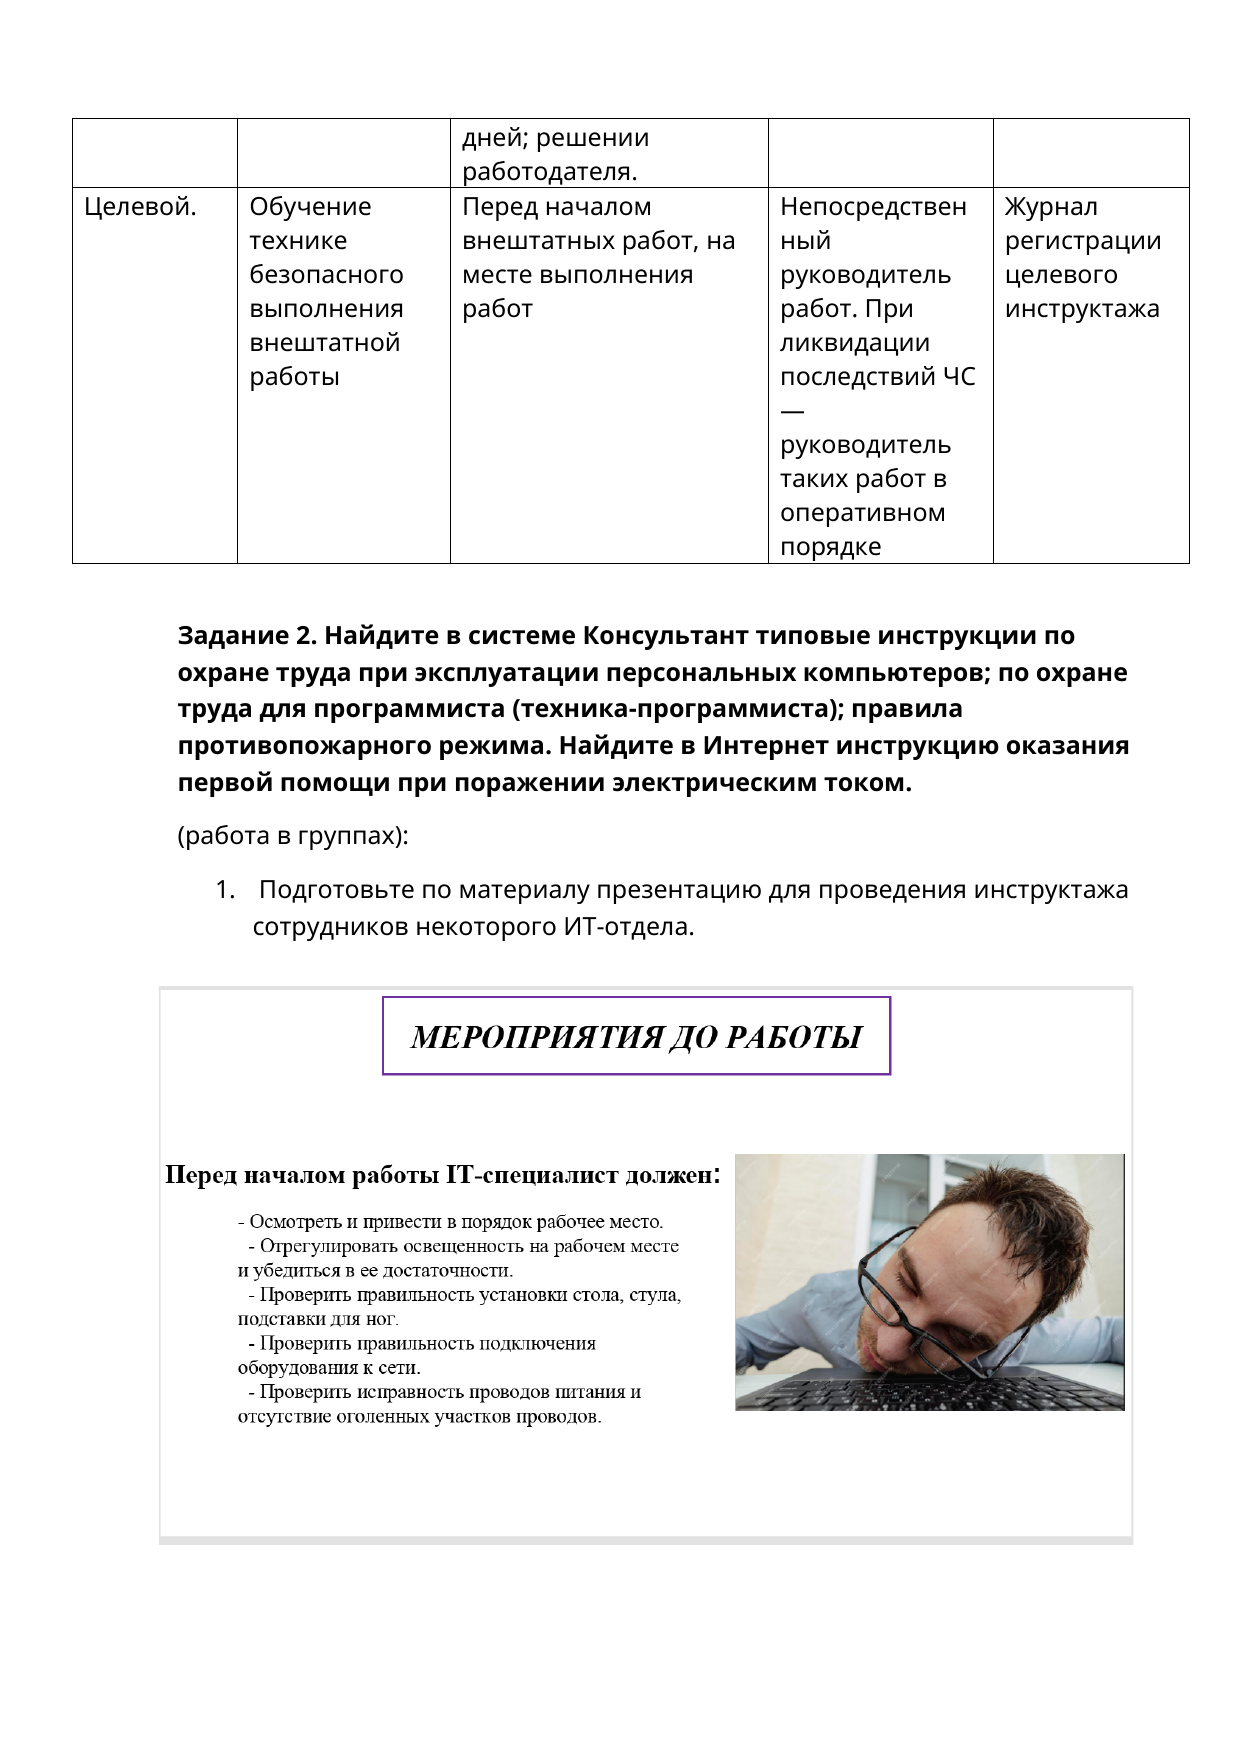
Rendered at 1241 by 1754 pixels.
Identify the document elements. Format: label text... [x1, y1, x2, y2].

list Подготовьте по материалу презентацию для проведения инструктажа сотрудников некоторого ИТ-отдела. [215, 871, 1152, 942]
table_cell [73, 119, 237, 187]
table_cell [769, 119, 993, 187]
text Задание 2. Найдите в системе Консультант типовые инструкции по охране труда при эксплуатации персональных компьютеров; по охране труда для программиста (техника-программиста); правила противопожарного режима. Найдите в Интернет инструкцию оказания первой помощи при поражении электрическим током. [177, 617, 1152, 799]
table_cell [238, 119, 450, 187]
table_cell Журнал регистрации целевого инструктажа [994, 188, 1189, 563]
table_cell Обучение технике безопасного выполнения внештатной работы [238, 188, 450, 563]
table_cell Целевой. [73, 188, 237, 563]
picture [158, 986, 1134, 1545]
text (работа в группах): [177, 818, 1152, 852]
table_cell Непосредственный руководитель работ. При ликвидации последствий ЧС — руководитель таких работ в оперативном порядке [769, 188, 993, 563]
table_cell дней; решении работодателя. [451, 119, 768, 187]
table_cell Перед началом внештатных работ, на месте выполнения работ [451, 188, 768, 563]
table_cell [994, 119, 1189, 187]
